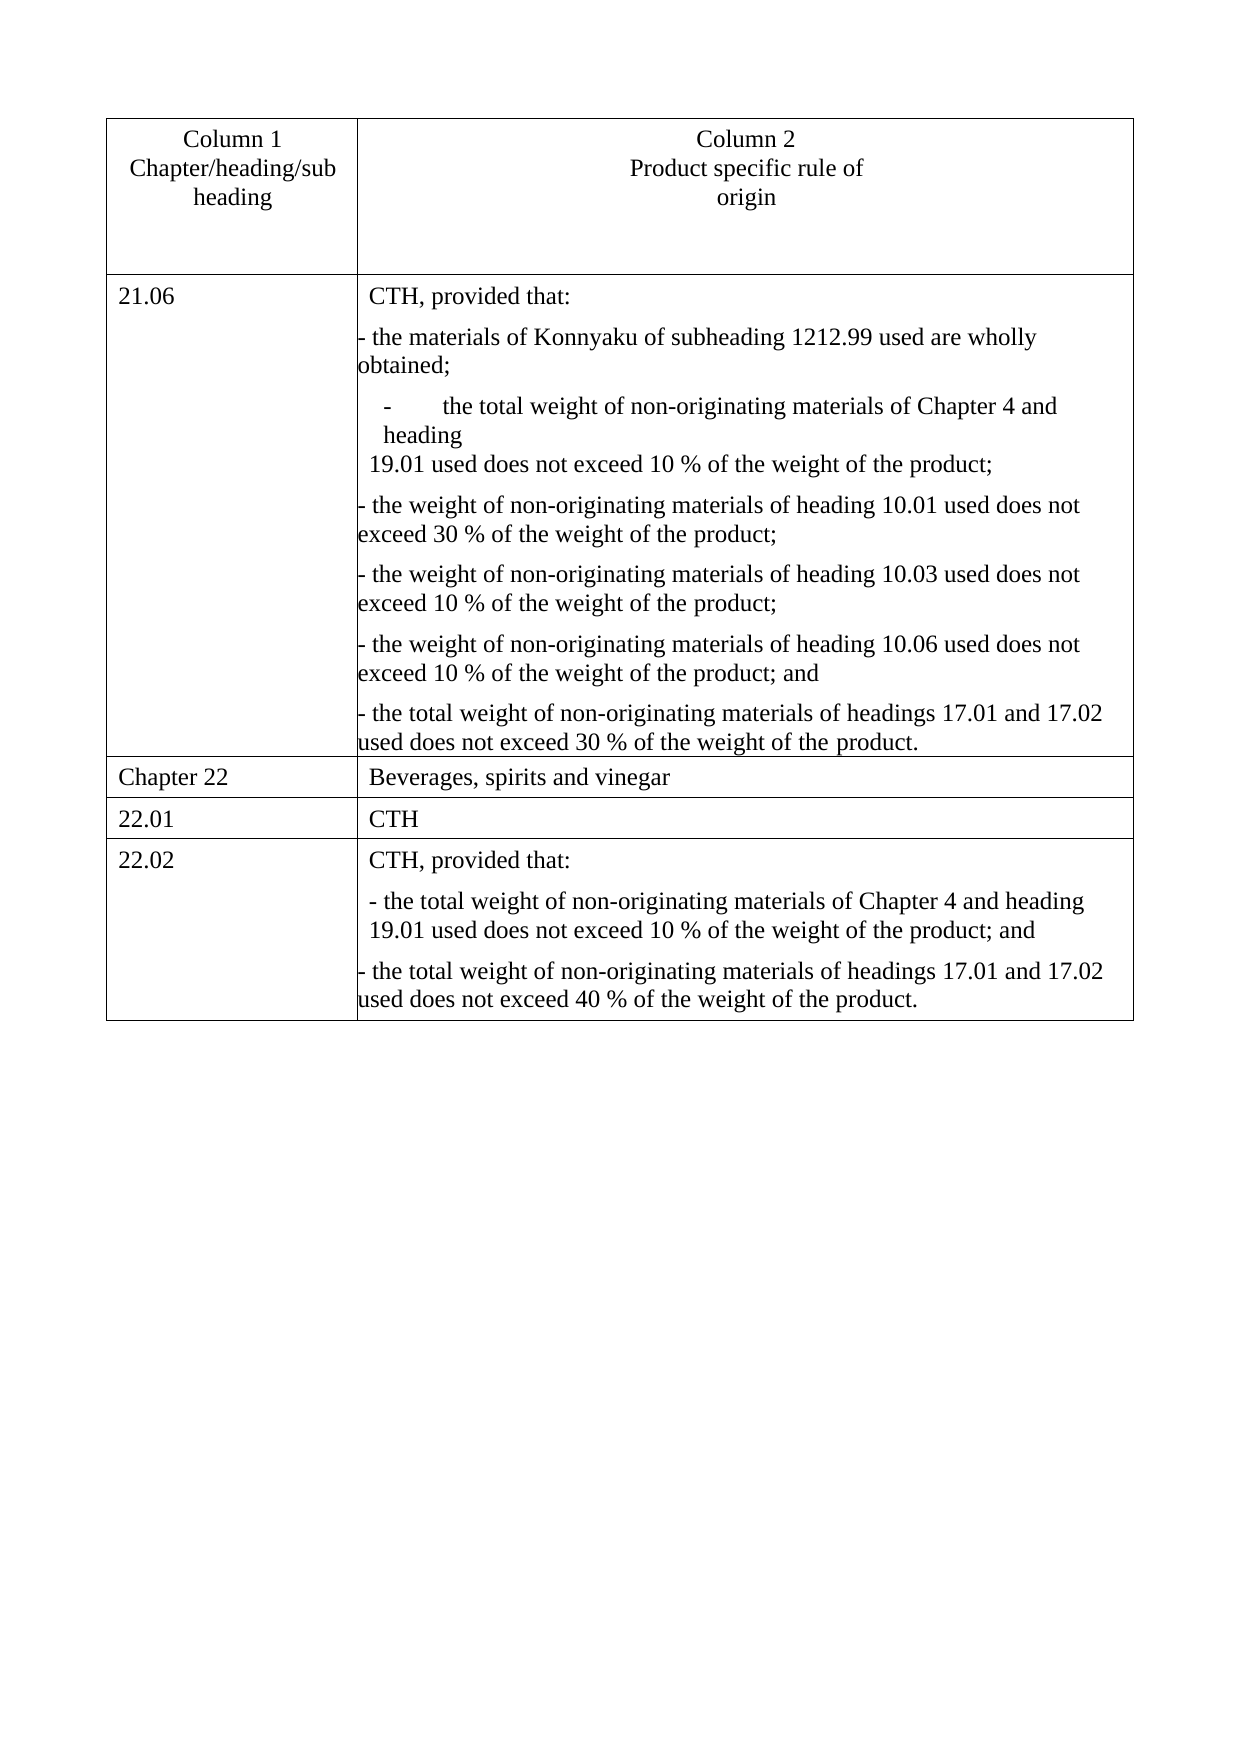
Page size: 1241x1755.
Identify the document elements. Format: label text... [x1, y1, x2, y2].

table_header Column 1 Chapter/heading/subheading [107, 119, 357, 274]
table_cell 21.06 [107, 275, 357, 756]
table_cell CTH, provided that: the materials of Konnyaku of subheading 1212.99 used are wholly obtained; the total weight of non-originating materials of Chapter 4 and heading 19.01 used does not exceed 10 % of the weight of the product; the weight of non-originating materials of heading 10.01 used does not exceed 30 % of the weight of the product; the weight of non-originating materials of heading 10.03 used does not exceed 10 % of the weight of the product; the weight of non-originating materials of heading 10.06 used does not exceed 10 % of the weight of the product; and the total weight of non-originating materials of headings 17.01 and 17.02 used does not exceed 30 % of the weight of the product. [358, 275, 1133, 756]
table_cell CTH [358, 798, 1133, 838]
table_header Column 2 Product specific rule of origin [358, 119, 1133, 274]
table_cell Chapter 22 [107, 757, 357, 797]
table_cell Beverages, spirits and vinegar [358, 757, 1133, 797]
table_cell 22.01 [107, 798, 357, 838]
table_cell CTH, provided that: - the total weight of non-originating materials of Chapter 4 and heading 19.01 used does not exceed 10 % of the weight of the product; and - the total weight of non-originating materials of headings 17.01 and 17.02 used does not exceed 40 % of the weight of the product. [358, 839, 1133, 1019]
table_cell 22.02 [107, 839, 357, 1019]
